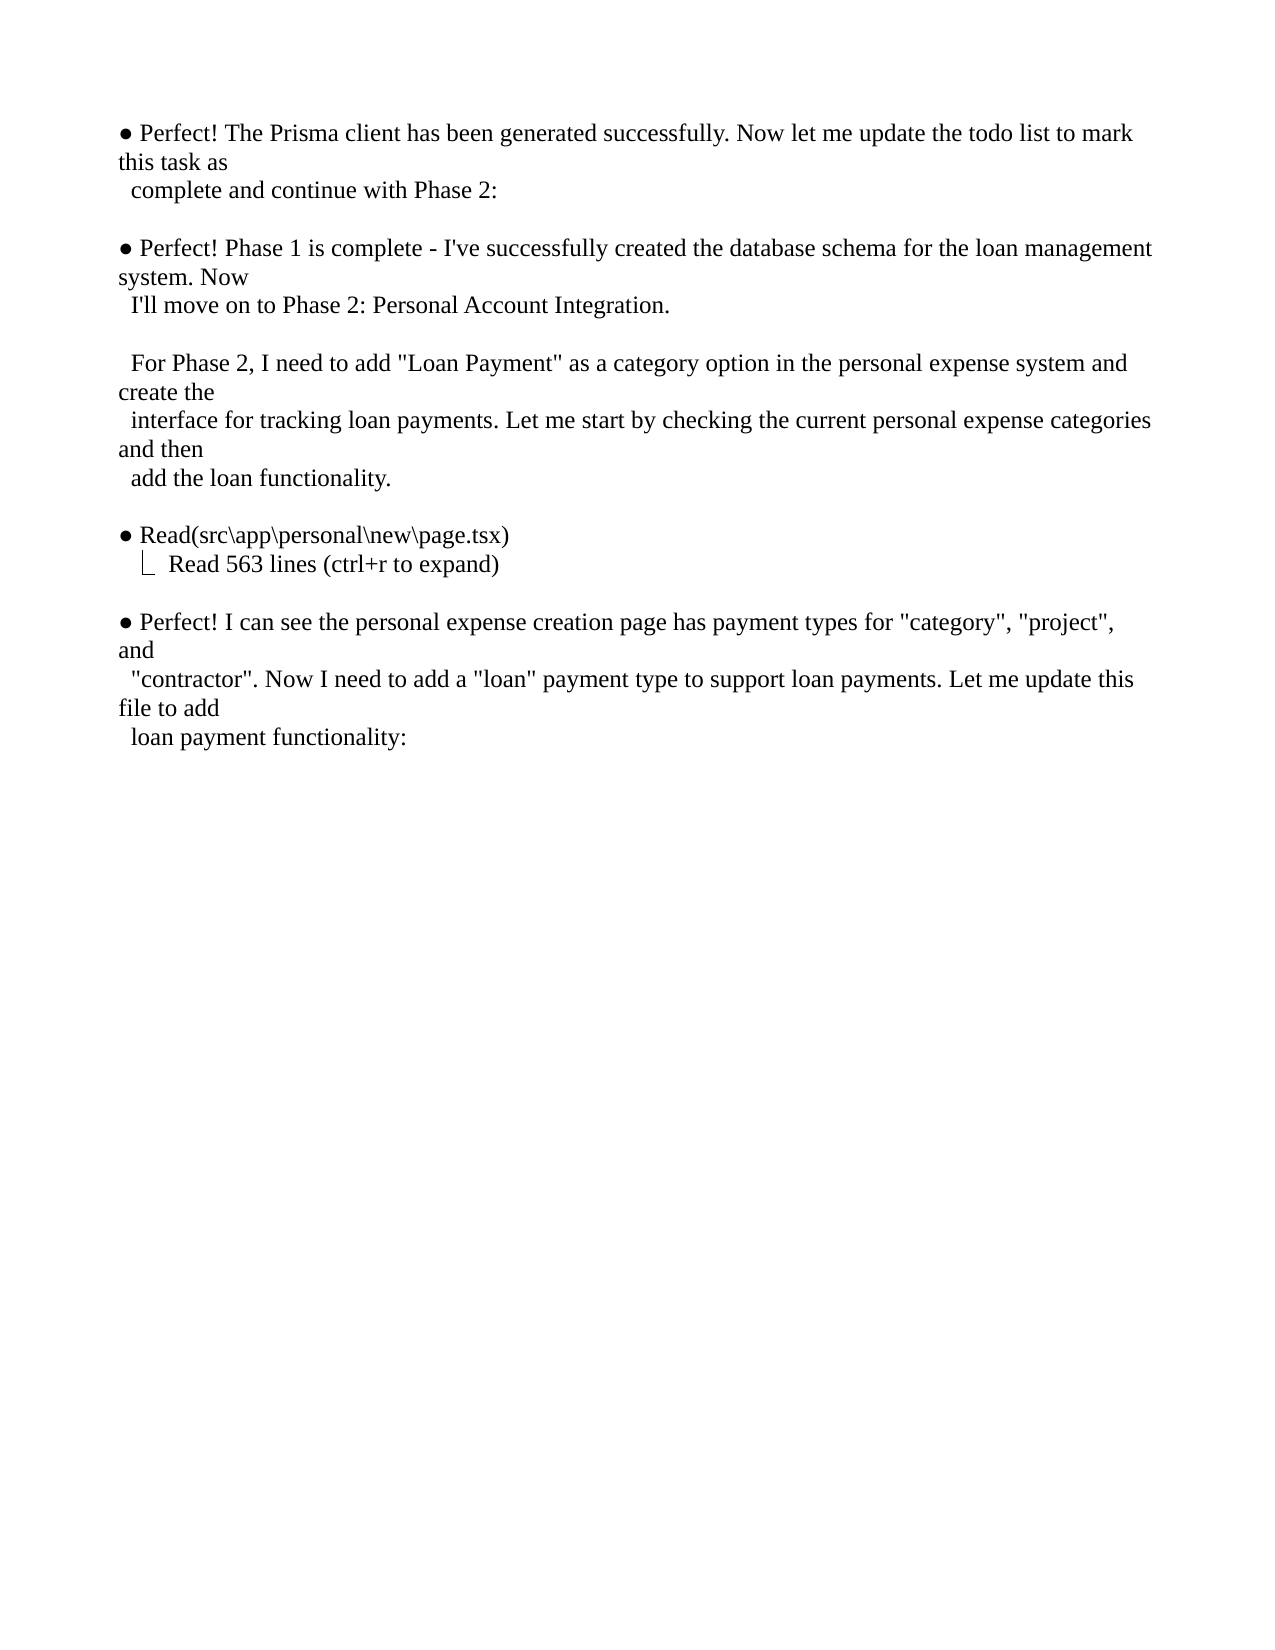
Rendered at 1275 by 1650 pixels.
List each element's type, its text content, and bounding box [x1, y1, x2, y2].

text ● Perfect! I can see the personal expense creation page has payment types for "category", "project", and [118, 607, 1157, 664]
text For Phase 2, I need to add "Loan Payment" as a category option in the personal expense system and create the [118, 348, 1157, 406]
text I'll move on to Phase 2: Personal Account Integration. [118, 291, 1157, 319]
text ● Read(src\app\personal\new\page.tsx) [118, 521, 1157, 549]
text interface for tracking loan payments. Let me start by checking the current personal expense categories and then [118, 406, 1157, 463]
text complete and continue with Phase 2: [118, 176, 1157, 204]
text ● Perfect! The Prisma client has been generated successfully. Now let me update the todo list to mark this task as [118, 118, 1157, 176]
text ⎿ Read 563 lines (ctrl+r to expand) [118, 549, 1157, 578]
text ● Perfect! Phase 1 is complete - I've successfully created the database schema for the loan management system. Now [118, 233, 1157, 291]
text add the loan functionality. [118, 463, 1157, 492]
text "contractor". Now I need to add a "loan" payment type to support loan payments. Let me update this file to add [118, 664, 1157, 722]
text loan payment functionality: [118, 722, 1157, 751]
